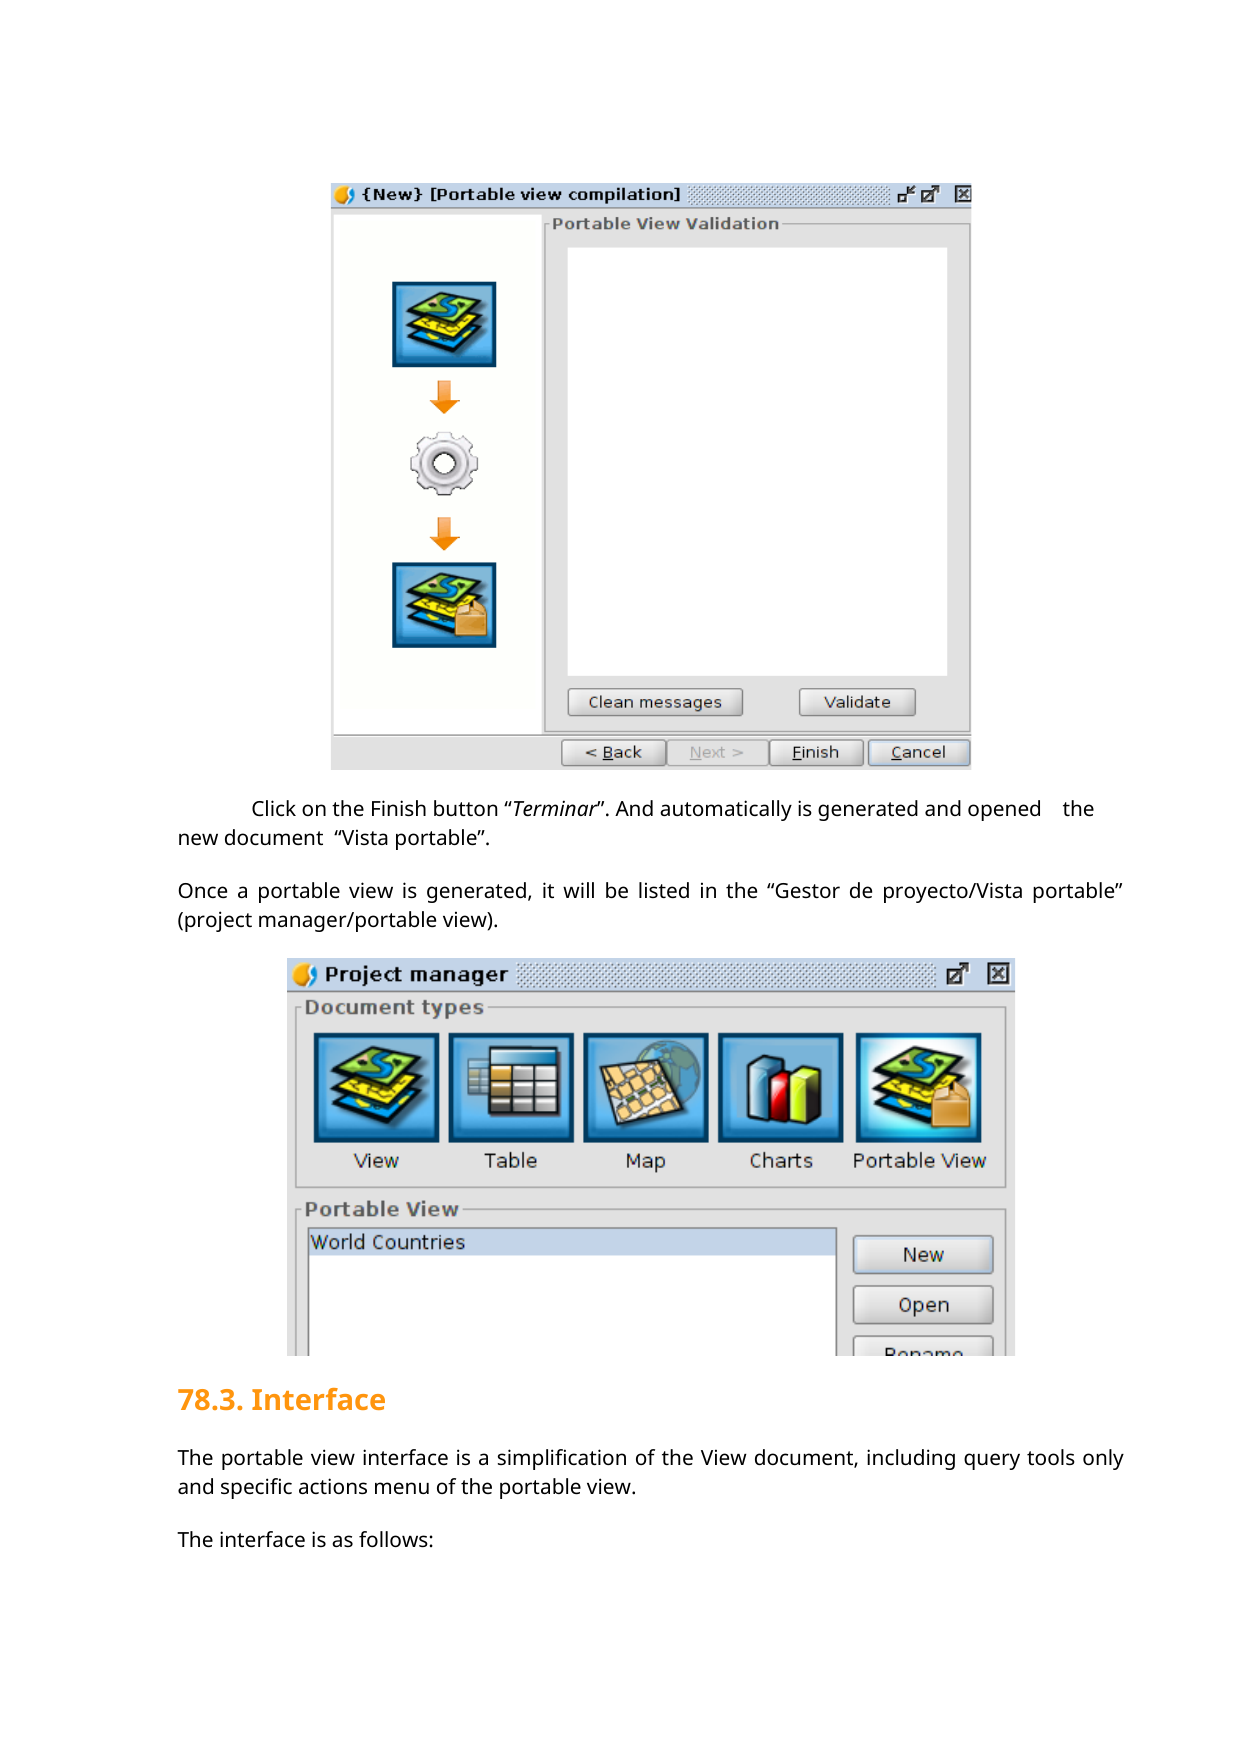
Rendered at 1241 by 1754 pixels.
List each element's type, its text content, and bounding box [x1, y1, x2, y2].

subtitle 78.3. Interface [177, 1379, 1125, 1418]
text The portable view interface is a simplification of the View document, including query tools only and specific actions menu of the portable view. [177, 1443, 1125, 1500]
picture [330, 183, 972, 770]
text Once a portable view is generated, it will be listed in the “Gestor de proyecto/Vista portable” (project manager/portable view). [177, 876, 1125, 933]
text The interface is as follows: [177, 1525, 1125, 1554]
picture [287, 958, 1015, 1356]
text Click on the Finish button “Terminar”. And automatically is generated and opened the new document “Vista portable”. [177, 794, 1125, 851]
